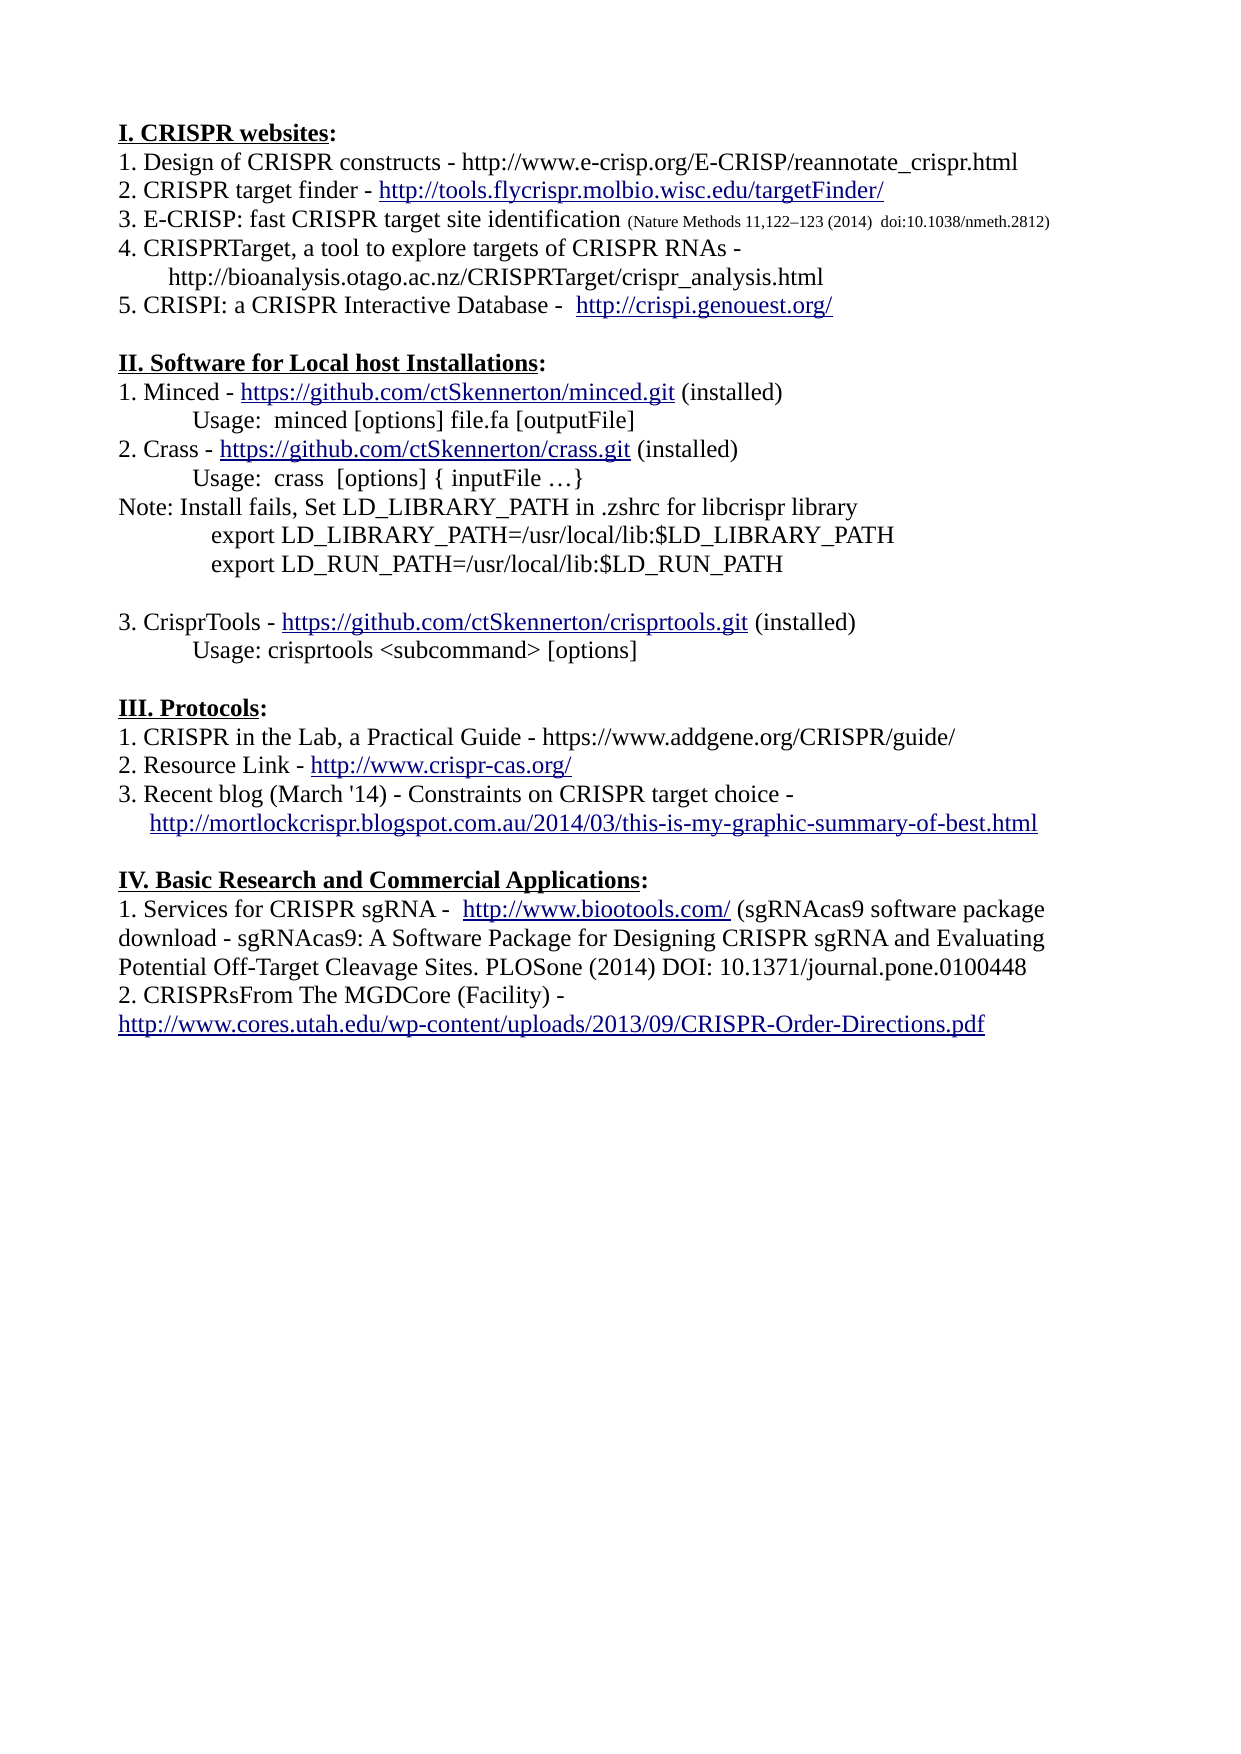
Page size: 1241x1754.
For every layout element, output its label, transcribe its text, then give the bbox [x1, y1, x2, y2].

list export LD_RUN_PATH=/usr/local/lib:$LD_RUN_PATH [118, 549, 1122, 578]
list Usage: minced [options] file.fa [outputFile] [118, 406, 1122, 434]
text I. CRISPR websites: [118, 118, 1122, 147]
subtitle 4. CRISPRTarget, a tool to explore targets of CRISPR RNAs - [118, 233, 1122, 262]
text 2. CRISPRsFrom The MGDCore (Facility) - http://www.cores.utah.edu/wp-content/uploads/2013/09/CRISPR-Order-Directions.pdf [118, 981, 1122, 1038]
subtitle 2. Resource Link - http://www.crispr-cas.org/ [118, 751, 1122, 779]
list IV. Basic Research and Commercial Applications: [118, 866, 1122, 894]
list 2. Crass - https://github.com/ctSkennerton/crass.git (installed) [118, 434, 1122, 463]
list 1. CRISPR in the Lab, a Practical Guide - https://www.addgene.org/CRISPR/guide/ [118, 722, 1122, 751]
list export LD_LIBRARY_PATH=/usr/local/lib:$LD_LIBRARY_PATH [118, 521, 1122, 549]
list Usage: crass [options] { inputFile …} [118, 463, 1122, 492]
list http://mortlockcrispr.blogspot.com.au/2014/03/this-is-my-graphic-summary-of-best.html [118, 808, 1122, 837]
list Usage: crisprtools <subcommand> [options] [118, 636, 1122, 664]
list 1. Minced - https://github.com/ctSkennerton/minced.git (installed) [118, 377, 1122, 406]
subtitle http://bioanalysis.otago.ac.nz/CRISPRTarget/crispr_analysis.html [118, 262, 1122, 291]
list 1. Services for CRISPR sgRNA - http://www.biootools.com/ (sgRNAcas9 software package download - sgRNAcas9: A Software Package for Designing CRISPR sgRNA and Evaluating Potential Off-Target Cleavage Sites. PLOSone (2014) DOI: 10.1371/journal.pone.0100448 [118, 894, 1122, 981]
subtitle 5. CRISPI: a CRISPR Interactive Database - http://crispi.genouest.org/ [118, 291, 1122, 319]
text 1. Design of CRISPR constructs - http://www.e-crisp.org/E-CRISP/reannotate_crispr.html [118, 147, 1122, 176]
text 2. CRISPR target finder - http://tools.flycrispr.molbio.wisc.edu/targetFinder/ [118, 176, 1122, 204]
text 3. E-CRISP: fast CRISPR target site identification (Nature Methods 11,122–123 (2014) doi:10.1038/nmeth.2812) [118, 204, 1122, 233]
list Note: Install fails, Set LD_LIBRARY_PATH in .zshrc for libcrispr library [118, 492, 1122, 521]
list III. Protocols: [118, 693, 1122, 722]
list 3. CrisprTools - https://github.com/ctSkennerton/crisprtools.git (installed) [118, 607, 1122, 636]
list 3. Recent blog (March '14) - Constraints on CRISPR target choice - [118, 779, 1122, 808]
list II. Software for Local host Installations: [118, 348, 1122, 377]
